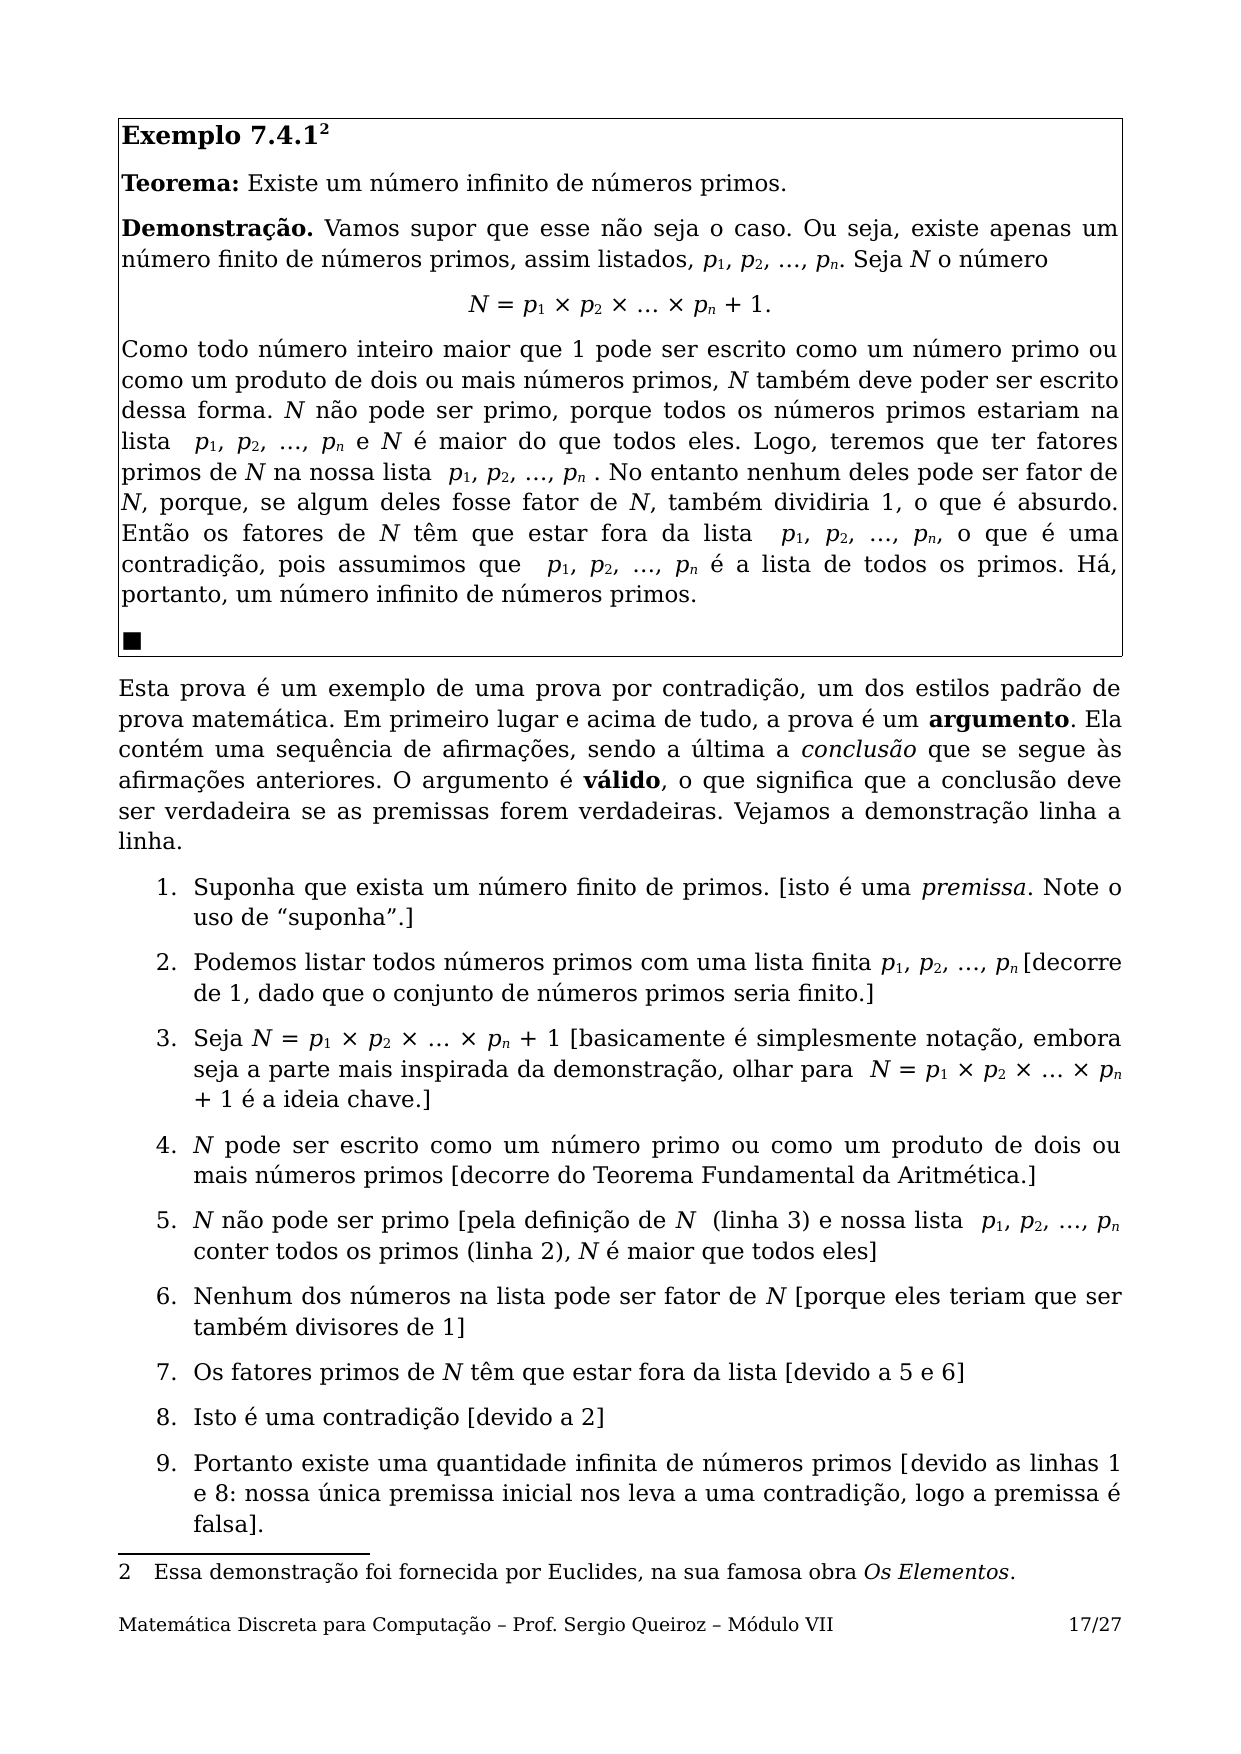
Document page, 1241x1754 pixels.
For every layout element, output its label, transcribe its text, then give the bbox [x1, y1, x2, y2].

text Teorema: Existe um número infinito de números primos. [119, 166, 1122, 196]
text Demonstração. Vamos supor que esse não seja o caso. Ou seja, existe apenas um número finito de números primos, assim listados, p1, p2, …, pn. Seja N o número [119, 212, 1122, 273]
list Podemos listar todos números primos com uma lista finita p1, p2, …, pn [decorre de 1, dado que o conjunto de números primos seria finito.] [156, 949, 1122, 1007]
text Esta prova é um exemplo de uma prova por contradição, um dos estilos padrão de prova matemática. Em primeiro lugar e acima de tudo, a prova é um argumento. Ela contém uma sequência de afirmações, sendo a última a conclusão que se segue às afirmações anteriores. O argumento é válido, o que significa que a conclusão deve ser verdadeira se as premissas forem verdadeiras. Vejamos a demonstração linha a linha. [118, 675, 1122, 855]
list Portanto existe uma quantidade infinita de números primos [devido as linhas 1 e 8: nossa única premissa inicial nos leva a uma contradição, logo a premissa é falsa]. [156, 1450, 1122, 1538]
text Essa demonstração foi fornecida por Euclides, na sua famosa obra Os Elementos. [118, 1560, 1122, 1584]
text Como todo número inteiro maior que 1 pode ser escrito como um número primo ou como um produto de dois ou mais números primos, N também deve poder ser escrito dessa forma. N não pode ser primo, porque todos os números primos estariam na lista p1, p2, …, pn e N é maior do que todos eles. Logo, teremos que ter fatores primos de N na nossa lista p1, p2, …, pn . No entanto nenhum deles pode ser fator de N, porque, se algum deles fosse fator de N, também dividiria 1, o que é absurdo. Então os fatores de N têm que estar fora da lista p1, p2, …, pn, o que é uma contradição, pois assumimos que p1, p2, …, pn é a lista de todos os primos. Há, portanto, um número infinito de números primos. [119, 333, 1122, 608]
list Suponha que exista um número finito de primos. [isto é uma premissa. Note o uso de “suponha”.] [156, 874, 1122, 931]
list Os fatores primos de N têm que estar fora da lista [devido a 5 e 6] [156, 1359, 1122, 1386]
list Seja N = p1 × p2 × … × pn + 1 [basicamente é simplesmente notação, embora seja a parte mais inspirada da demonstração, olhar para N = p1 × p2 × … × pn + 1 é a ideia chave.] [156, 1025, 1122, 1113]
text N = p1 × p2 × … × pn + 1. [119, 288, 1122, 318]
list N pode ser escrito como um número primo ou como um produto de dois ou mais números primos [decorre do Teorema Fundamental da Aritmética.] [156, 1132, 1122, 1189]
text Exemplo 7.4.1 [119, 119, 1122, 151]
list N não pode ser primo [pela definição de N (linha 3) e nossa lista p1, p2, …, pn conter todos os primos (linha 2), N é maior que todos eles] [156, 1208, 1122, 1265]
list Isto é uma contradição [devido a 2] [156, 1404, 1122, 1431]
text ■ [119, 623, 1122, 656]
list Nenhum dos números na lista pode ser fator de N [porque eles teriam que ser também divisores de 1] [156, 1283, 1122, 1341]
